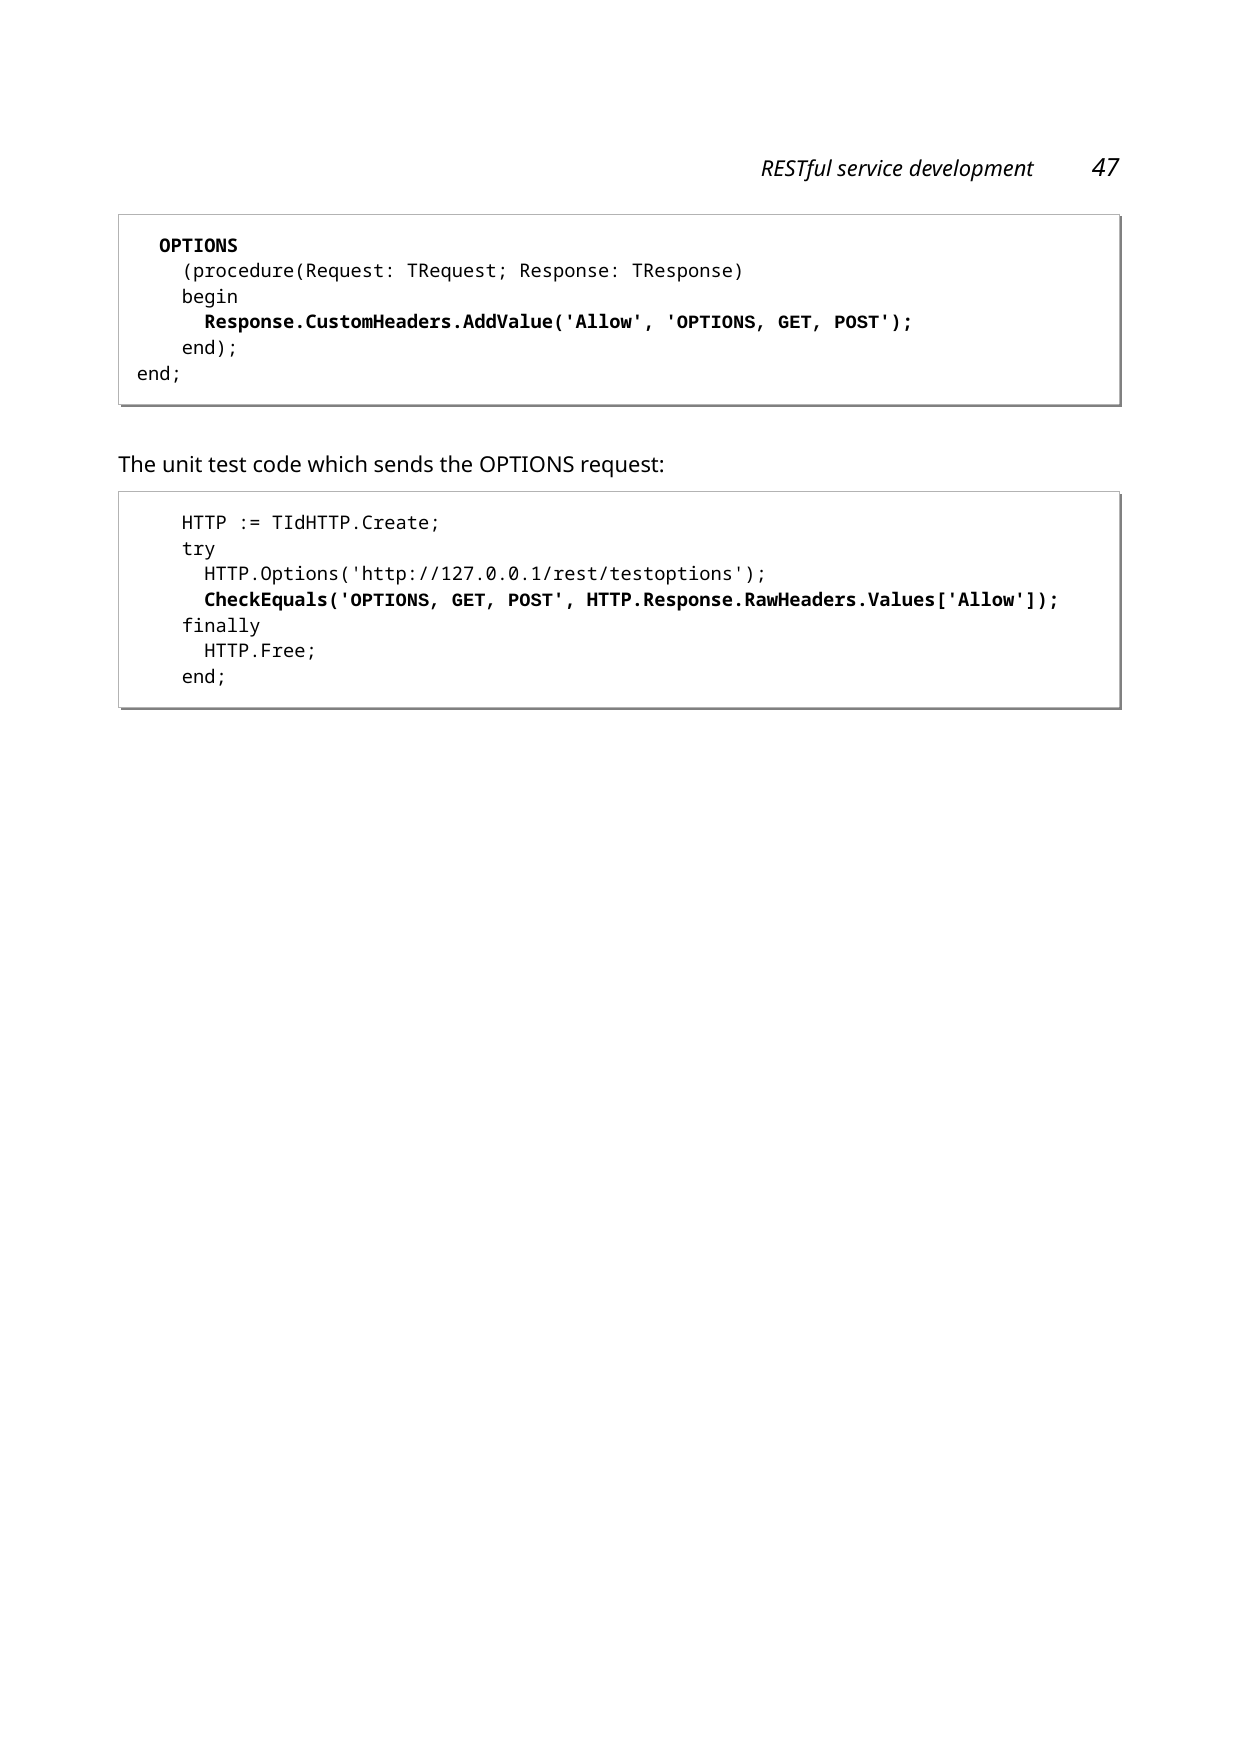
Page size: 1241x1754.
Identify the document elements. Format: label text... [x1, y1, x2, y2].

text HTTP := TIdHTTP.Create; [119, 492, 1119, 517]
text (procedure(Request: TRequest; Response: TResponse) [119, 239, 1119, 264]
text try [119, 517, 1119, 542]
text end); [119, 316, 1119, 341]
text finally [119, 593, 1119, 619]
text Response.CustomHeaders.AddValue('Allow', 'OPTIONS, GET, POST'); [119, 290, 1119, 316]
text The unit test code which sends the OPTIONS request: [118, 449, 1122, 479]
text end; [119, 341, 1119, 404]
text HTTP.Options('http://127.0.0.1/rest/testoptions'); [119, 542, 1119, 568]
text CheckEquals('OPTIONS, GET, POST', HTTP.Response.RawHeaders.Values['Allow']); [119, 568, 1119, 593]
text OPTIONS [119, 215, 1119, 239]
text end; [119, 644, 1119, 707]
text begin [119, 264, 1119, 290]
text HTTP.Free; [119, 619, 1119, 644]
